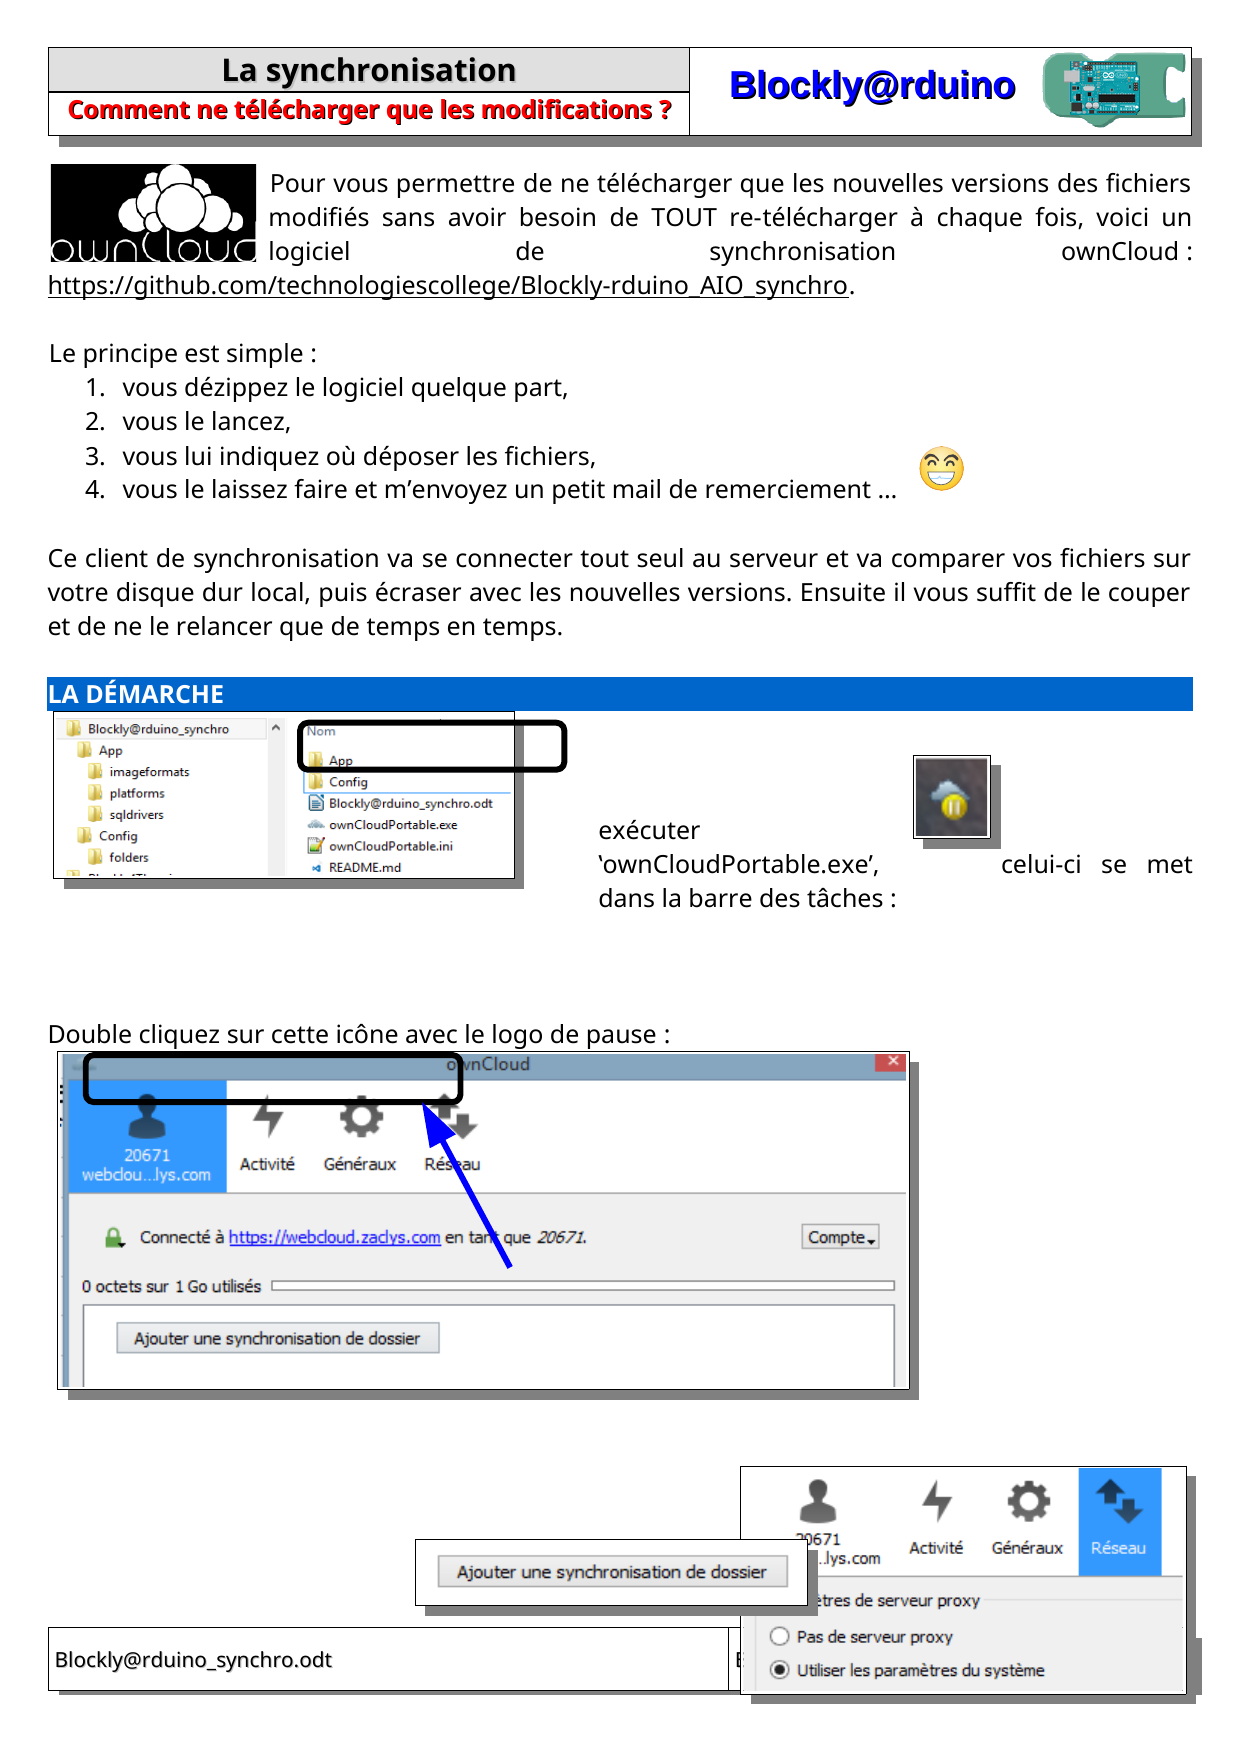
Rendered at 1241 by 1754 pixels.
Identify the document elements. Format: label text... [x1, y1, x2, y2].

text Ce client de synchronisation va se connecter tout seul au serveur et va comparer vos fichiers sur votre disque dur local, puis écraser avec les nouvelles versions. Ensuite il vous suffit de le couper et de ne le relancer que de temps en temps. [47, 540, 1193, 642]
picture [50, 164, 257, 262]
text Pour vous permettre de ne télécharger que les nouvelles versions des fichiers modifiés sans avoir besoin de TOUT re-télécharger à chaque fois, voici un logiciel de synchronisation ownCloud : https://github.com/technologiescollege/Blockly-rduino_AIO_synchro. [47, 166, 1193, 302]
text exécuter ‛ownCloudPortable.exe’, celui-ci se met dans la barre des tâches : [121, 813, 1193, 915]
text Le principe est simple : [47, 336, 1193, 370]
picture [743, 1468, 1183, 1691]
picture [304, 726, 511, 766]
text Double cliquez sur cette icône avec le logo de pause : [47, 1017, 1193, 1051]
list vous le lancez, [85, 404, 1193, 438]
picture [417, 1542, 805, 1602]
picture [1040, 49, 1188, 129]
text LA DÉMARCHE [47, 677, 1193, 711]
picture [89, 1059, 457, 1099]
list vous le laissez faire et m’envoyez un petit mail de remerciement … [85, 472, 1193, 506]
list vous dézippez le logiciel quelque part, [85, 370, 1193, 404]
picture [56, 713, 511, 876]
list vous lui indiquez où déposer les fichiers, [85, 438, 1193, 472]
picture [915, 757, 988, 836]
picture [60, 1054, 906, 1387]
